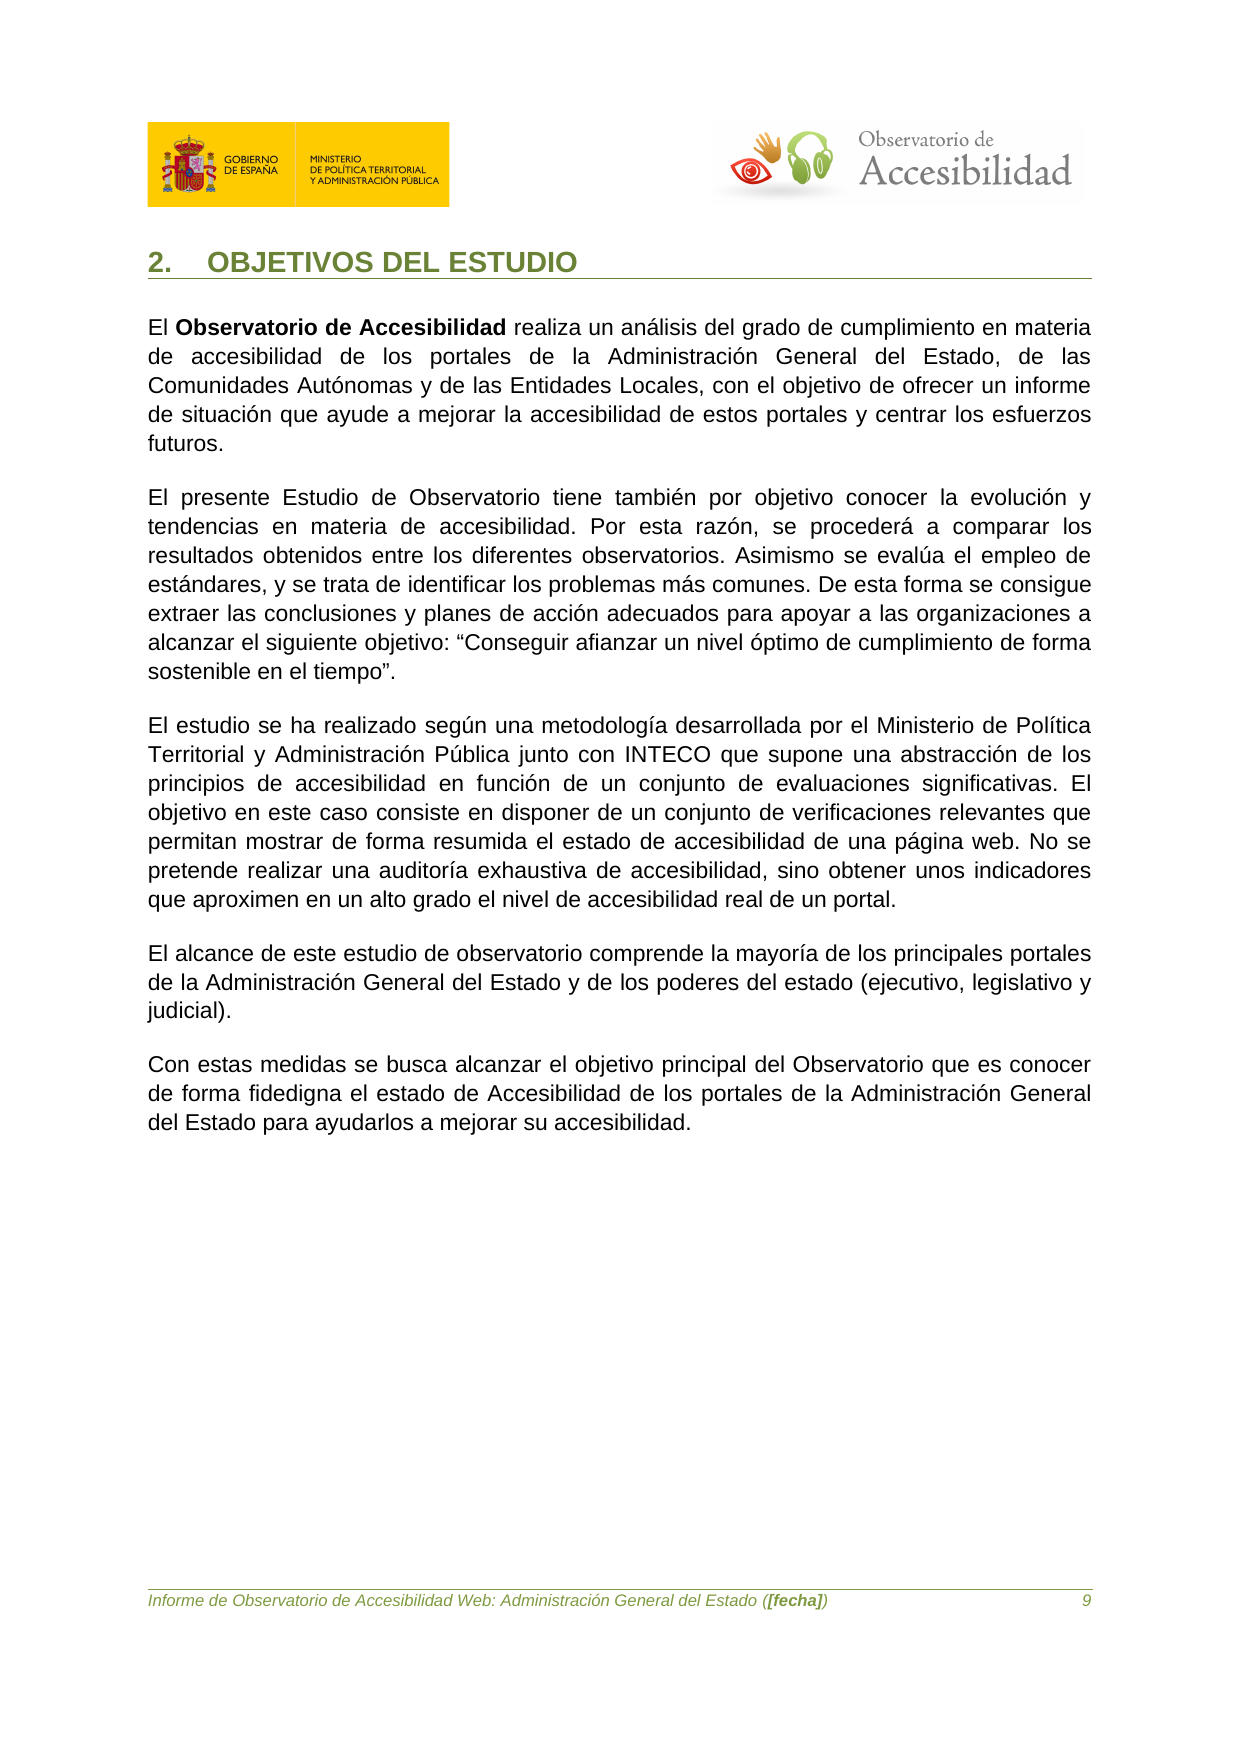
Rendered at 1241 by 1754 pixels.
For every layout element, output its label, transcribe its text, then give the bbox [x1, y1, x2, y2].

text Con estas medidas se busca alcanzar el objetivo principal del Observatorio que es conocer de forma fidedigna el estado de Accesibilidad de los portales de la Administración General del Estado para ayudarlos a mejorar su accesibilidad. [148, 1051, 1092, 1136]
list Objetivos del estudio [148, 245, 1092, 278]
text El alcance de este estudio de observatorio comprende la mayoría de los principales portales de la Administración General del Estado y de los poderes del estado (ejecutivo, legislativo y judicial). [148, 939, 1092, 1024]
text El estudio se ha realizado según una metodología desarrollada por el Ministerio de Política Territorial y Administración Pública junto con INTECO que supone una abstracción de los principios de accesibilidad en función de un conjunto de evaluaciones significativas. El objetivo en este caso consiste en disponer de un conjunto de verificaciones relevantes que permitan mostrar de forma resumida el estado de accesibilidad de una página web. No se pretende realizar una auditoría exhaustiva de accesibilidad, sino obtener unos indicadores que aproximen en un alto grado el nivel de accesibilidad real de un portal. [148, 712, 1092, 912]
text El presente Estudio de Observatorio tiene también por objetivo conocer la evolución y tendencias en materia de accesibilidad. Por esta razón, se procederá a comparar los resultados obtenidos entre los diferentes observatorios. Asimismo se evalúa el empleo de estándares, y se trata de identificar los problemas más comunes. De esta forma se consigue extraer las conclusiones y planes de acción adecuados para apoyar a las organizaciones a alcanzar el siguiente objetivo: “Conseguir afianzar un nivel óptimo de cumplimiento de forma sostenible en el tiempo”. [148, 484, 1092, 684]
text El Observatorio de Accesibilidad realiza un análisis del grado de cumplimiento en materia de accesibilidad de los portales de la Administración General del Estado, de las Comunidades Autónomas y de las Entidades Locales, con el objetivo de ofrecer un informe de situación que ayude a mejorar la accesibilidad de estos portales y centrar los esfuerzos futuros. [148, 314, 1092, 456]
